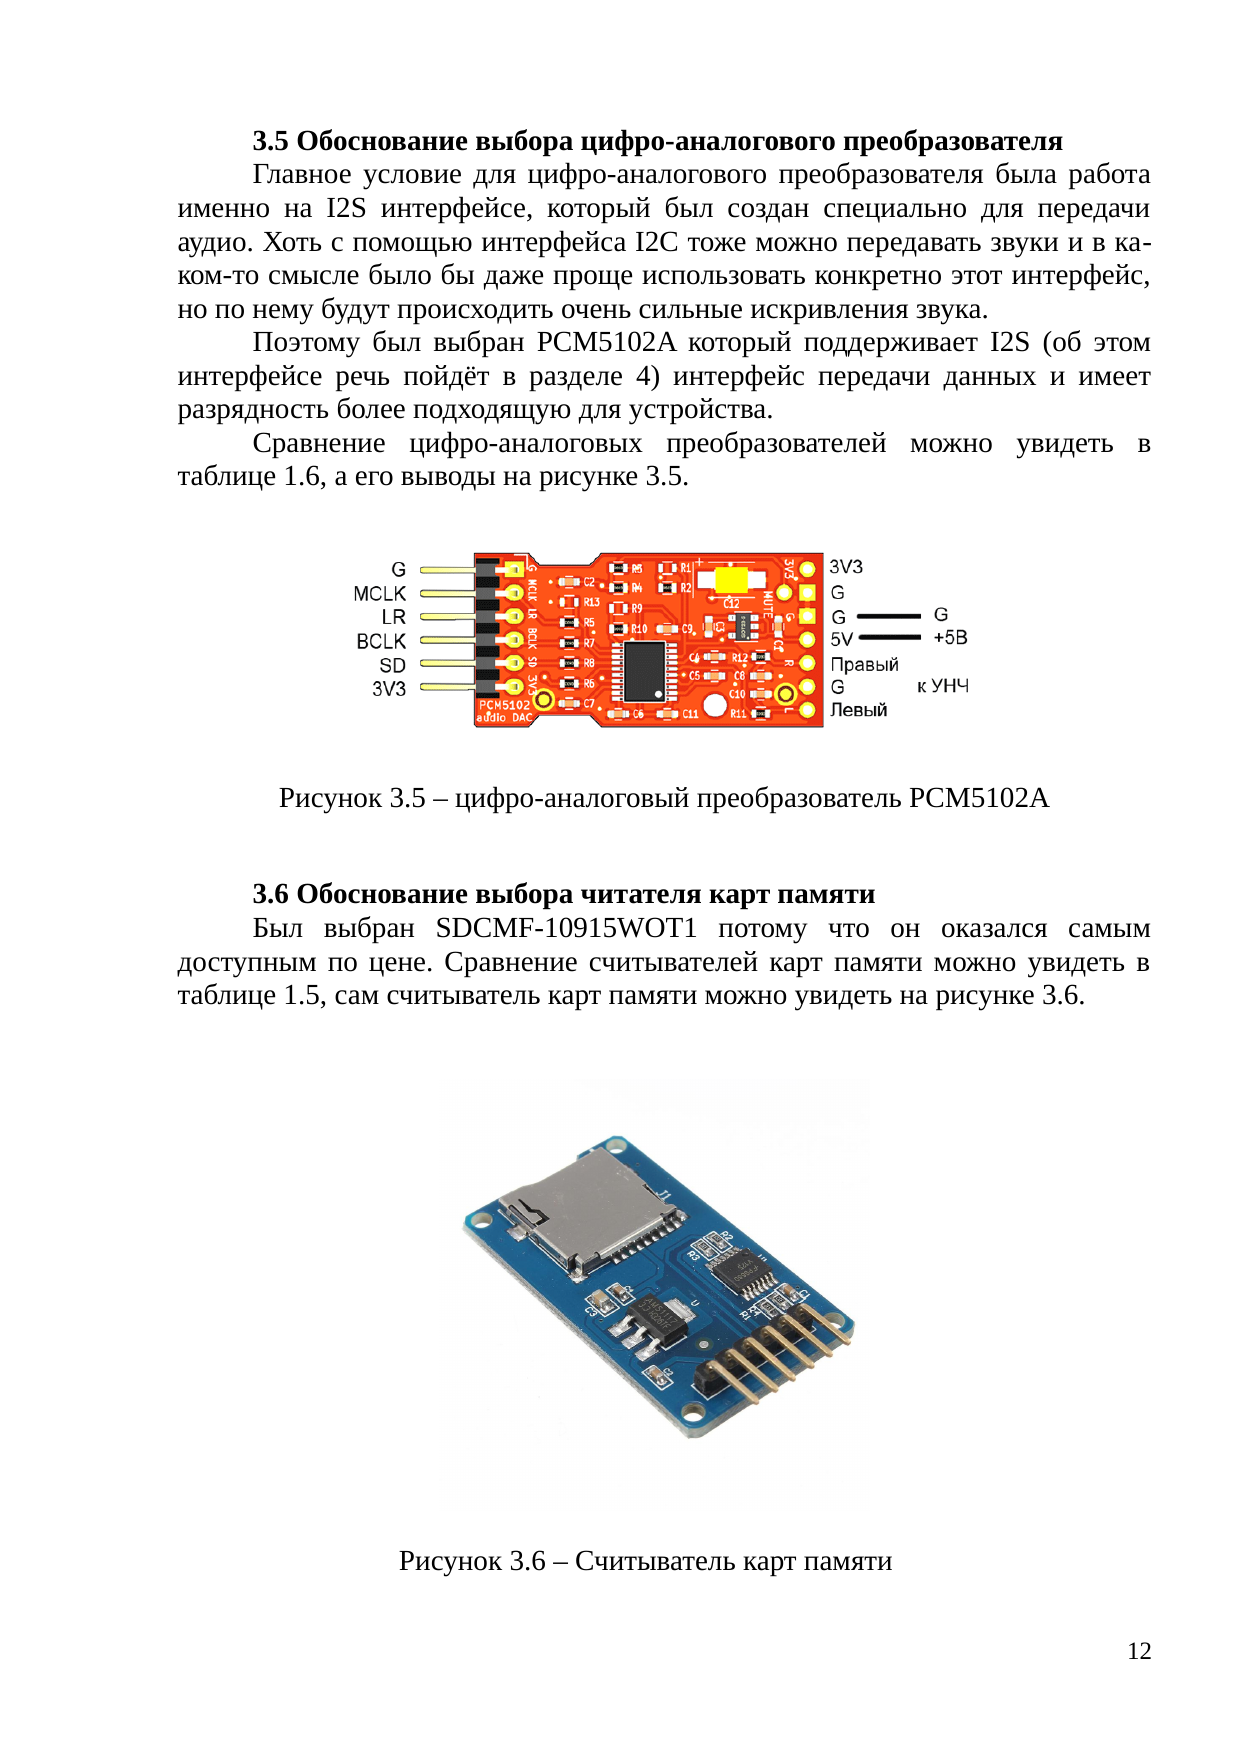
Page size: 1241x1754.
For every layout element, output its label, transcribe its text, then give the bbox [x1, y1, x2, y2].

text Поэтому был выбран PCM5102A который поддерживает I2S (об этом интерфейсе речь пойдёт в разделе 4) интерфейс передачи данных и имеет разрядность более подходящую для устройства. [177, 324, 1152, 425]
text Рисунок 3.5 – цифро-аналоговый преобразователь PCM5102A [177, 780, 1152, 814]
text Главное условие для цифро-аналогового преобразователя была работа именно на I2S интерфейсе, который был создан специально для передачи аудио. Хоть с помощью интерфейса I2C тоже можно передавать звуки и в ка­ком-то смысле было бы даже проще использовать конкретно этот интерфейс, но по нему будут происходить очень сильные искривления звука. [177, 157, 1152, 324]
text Рисунок 3.6 – Считыватель карт памяти [324, 1543, 1152, 1576]
picture [331, 492, 997, 777]
text Сравнение цифро-аналоговых преобразователей можно увидеть в таблице 1.6, а его выводы на рисунке 3.5. [177, 425, 1152, 492]
subtitle 3.5 Обоснование выбора цифро-аналогового преобразователя [177, 123, 1152, 157]
picture [439, 1079, 871, 1511]
subtitle 3.6 Обоснование выбора читателя карт памяти [177, 877, 1152, 910]
text Был выбран SDCMF-10915WOT1 потому что он оказался самым доступным по цене. Сравнение считывателей карт памяти можно увидеть в таблице 1.5, сам считыватель карт памяти можно увидеть на рисунке 3.6. [177, 910, 1152, 1011]
